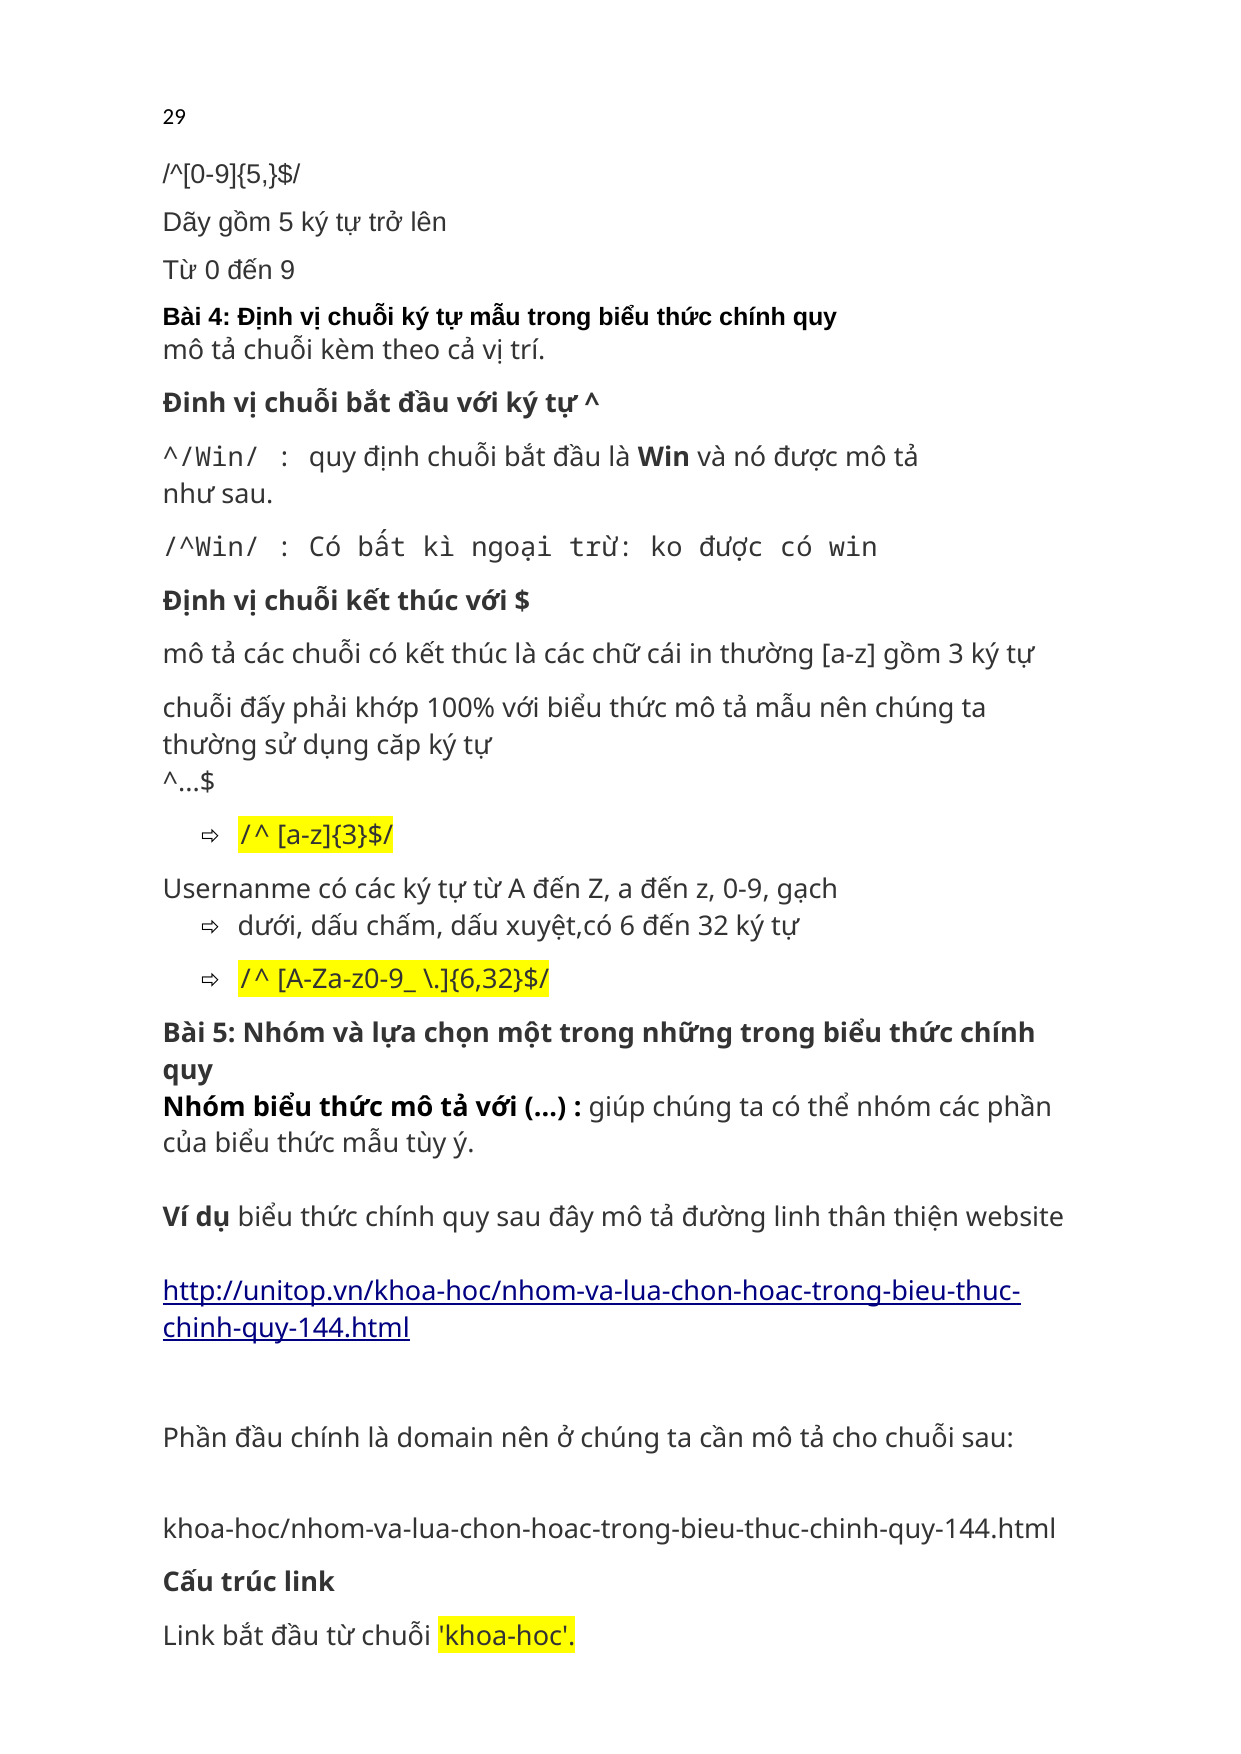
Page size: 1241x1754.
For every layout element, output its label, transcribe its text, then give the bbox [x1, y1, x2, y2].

text mô tả chuỗi kèm theo cả vị trí. [162, 330, 1078, 367]
text khoa-hoc/nhom-va-lua-chon-hoac-trong-bieu-thuc-chinh-quy-144.html [162, 1509, 1078, 1546]
text Usernanme có các ký tự từ A đến Z, a đến z, 0-9, gạch [162, 869, 1078, 906]
text Bài 5: Nhóm và lựa chọn một trong những trong biểu thức chính quy [162, 1013, 1078, 1087]
text http://unitop.vn/khoa-hoc/nhom-va-lua-chon-hoac-trong-bieu-thuc-chinh-quy-144.html [162, 1271, 1078, 1345]
text mô tả các chuỗi có kết thúc là các chữ cái in thường [a-z] gồm 3 ký tự [162, 635, 1078, 672]
text Ví dụ biểu thức chính quy sau đây mô tả đường linh thân thiện website [162, 1198, 1078, 1234]
text ^/Win/ : quy định chuỗi bắt đầu là Win và nó được mô tả [162, 437, 1078, 474]
text Đinh vị chuỗi bắt đầu với ký tự ^ [162, 384, 1078, 421]
list dưới, dấu chấm, dấu xuyệt,có 6 đến 32 ký tự [200, 906, 1078, 943]
text Link bắt đầu từ chuỗi 'khoa-hoc'. [162, 1616, 1078, 1653]
text Định vị chuỗi kết thúc với $ [162, 581, 1078, 618]
list /^ [A-Za-z0-9_ \.]{6,32}$/ [200, 960, 1078, 997]
text ^...$ [162, 762, 1078, 799]
list /^ [a-z]{3}$/ [200, 816, 1078, 853]
text /^Win/ : Có bất kì ngoại trừ: ko được có win [162, 528, 1078, 565]
text Bài 4: Định vị chuỗi ký tự mẫu trong biểu thức chính quy [162, 302, 1078, 330]
text như sau. [162, 474, 1078, 511]
list /^[0-9]{5,}$/ [162, 158, 1078, 189]
text Nhóm biểu thức mô tả với (...) : giúp chúng ta có thể nhóm các phần của biểu thức mẫu tùy ý. [162, 1087, 1078, 1161]
text Cấu trúc link [162, 1563, 1078, 1600]
list Dãy gồm 5 ký tự trở lên [162, 206, 1078, 237]
text Phần đầu chính là domain nên ở chúng ta cần mô tả cho chuỗi sau: [162, 1419, 1078, 1456]
list Từ 0 đến 9 [162, 254, 1078, 285]
text chuỗi đấy phải khớp 100% với biểu thức mô tả mẫu nên chúng ta thường sử dụng căp ký tự [162, 688, 1078, 762]
